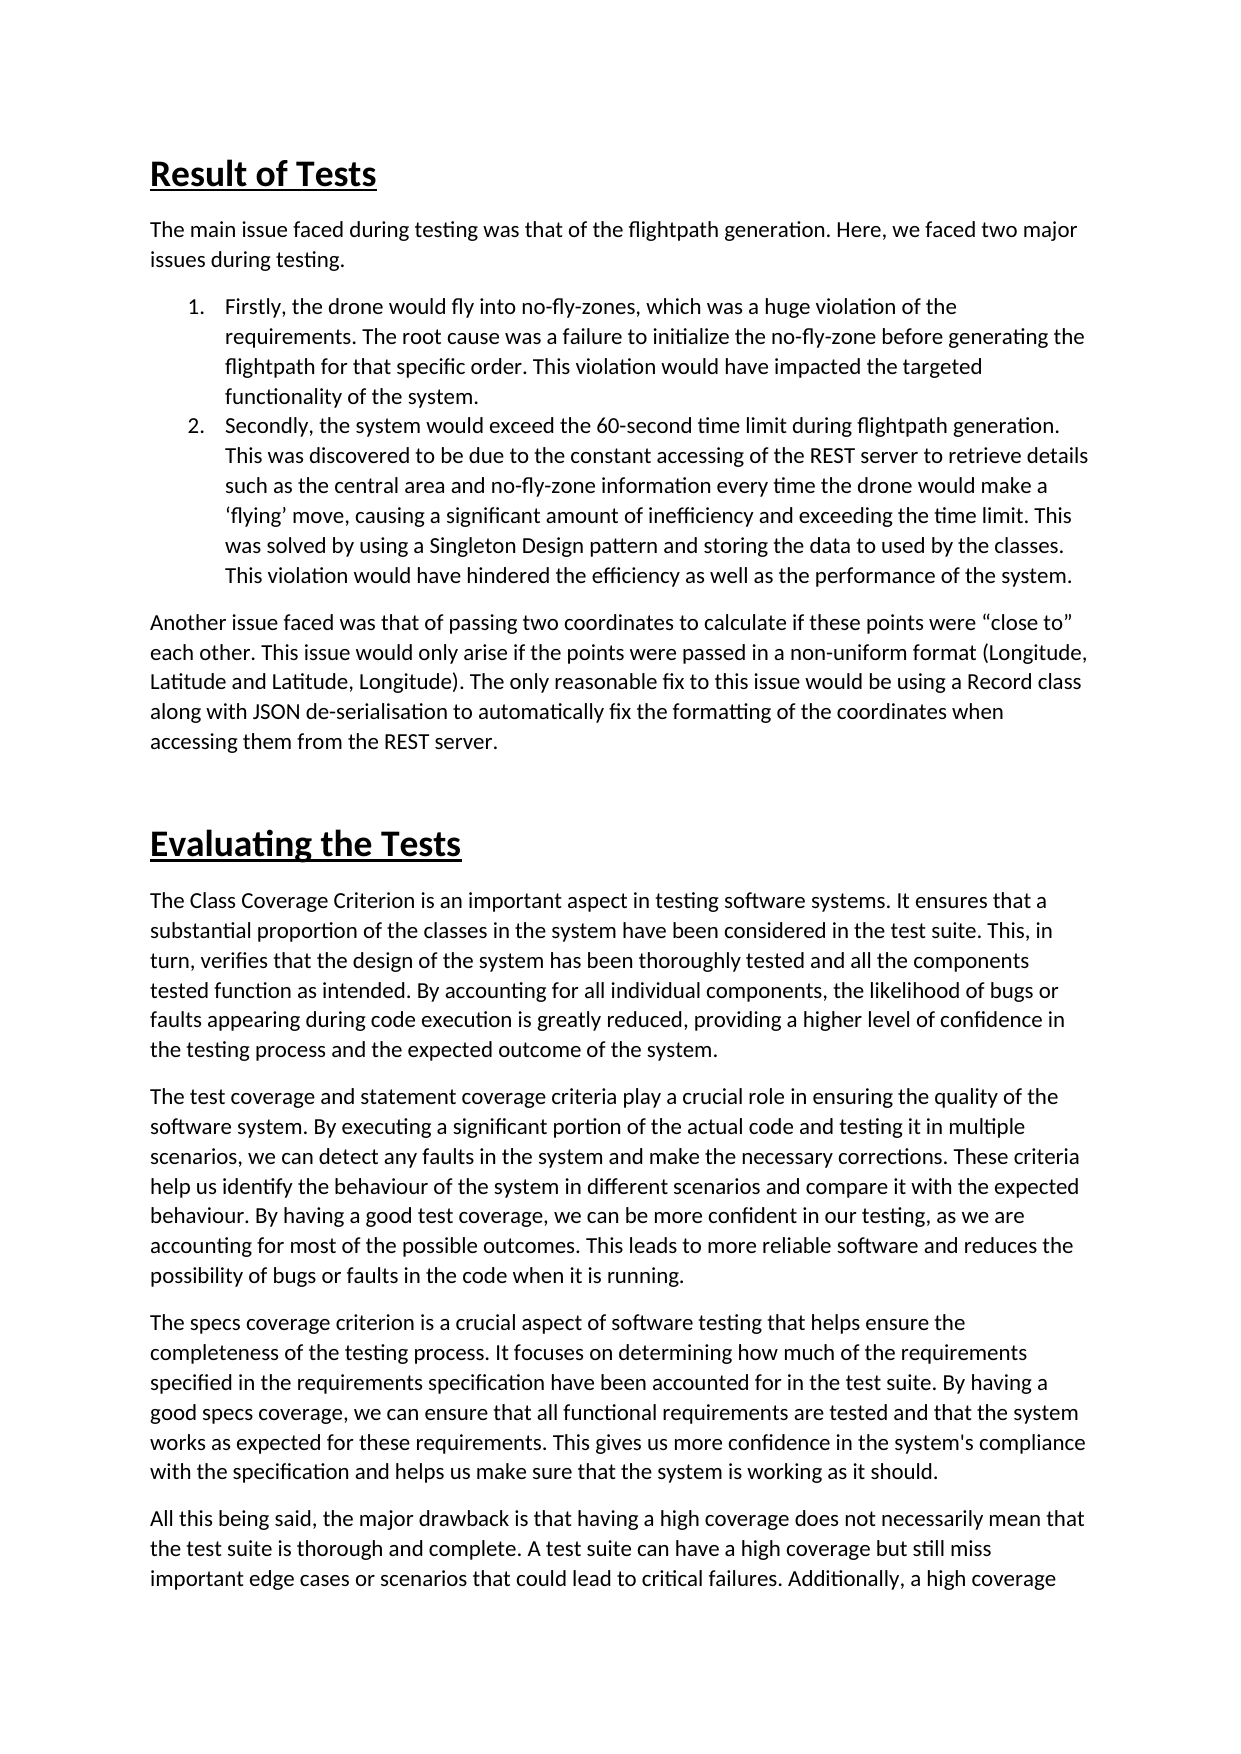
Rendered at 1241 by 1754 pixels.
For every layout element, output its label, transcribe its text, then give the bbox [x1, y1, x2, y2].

text Another issue faced was that of passing two coordinates to calculate if these points were “close to” each other. This issue would only arise if the points were passed in a non-uniform format (Longitude, Latitude and Latitude, Longitude). The only reasonable fix to this issue would be using a Record class along with JSON de-serialisation to automatically fix the formatting of the coordinates when accessing them from the REST server. [150, 608, 1090, 755]
text The Class Coverage Criterion is an important aspect in testing software systems. It ensures that a substantial proportion of the classes in the system have been considered in the test suite. This, in turn, verifies that the design of the system has been thoroughly tested and all the components tested function as intended. By accounting for all individual components, the likelihood of bugs or faults appearing during code execution is greatly reduced, providing a higher level of confidence in the testing process and the expected outcome of the system. [150, 886, 1090, 1063]
text Evaluating the Tests [150, 820, 1090, 866]
text Result of Tests [150, 150, 1090, 196]
list Secondly, the system would exceed the 60-second time limit during flightpath generation. This was discovered to be due to the constant accessing of the REST server to retrieve details such as the central area and no-fly-zone information every time the drone would make a ‘flying’ move, causing a significant amount of inefficiency and exceeding the time limit. This was solved by using a Singleton Design pattern and storing the data to used by the classes. This violation would have hindered the efficiency as well as the performance of the system. [187, 412, 1090, 589]
text The specs coverage criterion is a crucial aspect of software testing that helps ensure the completeness of the testing process. It focuses on determining how much of the requirements specified in the requirements specification have been accounted for in the test suite. By having a good specs coverage, we can ensure that all functional requirements are tested and that the system works as expected for these requirements. This gives us more confidence in the system's compliance with the specification and helps us make sure that the system is working as it should. [150, 1308, 1090, 1486]
list Firstly, the drone would fly into no-fly-zones, which was a huge violation of the requirements. The root cause was a failure to initialize the no-fly-zone before generating the flightpath for that specific order. This violation would have impacted the targeted functionality of the system. [187, 292, 1090, 410]
text The test coverage and statement coverage criteria play a crucial role in ensuring the quality of the software system. By executing a significant portion of the actual code and testing it in multiple scenarios, we can detect any faults in the system and make the necessary corrections. These criteria help us identify the behaviour of the system in different scenarios and compare it with the expected behaviour. By having a good test coverage, we can be more confident in our testing, as we are accounting for most of the possible outcomes. This leads to more reliable software and reduces the possibility of bugs or faults in the code when it is running. [150, 1082, 1090, 1289]
text The main issue faced during testing was that of the flightpath generation. Here, we faced two major issues during testing. [150, 216, 1090, 273]
text All this being said, the major drawback is that having a high coverage does not necessarily mean that the test suite is thorough and complete. A test suite can have a high coverage but still miss important edge cases or scenarios that could lead to critical failures. Additionally, a high coverage [150, 1504, 1090, 1592]
